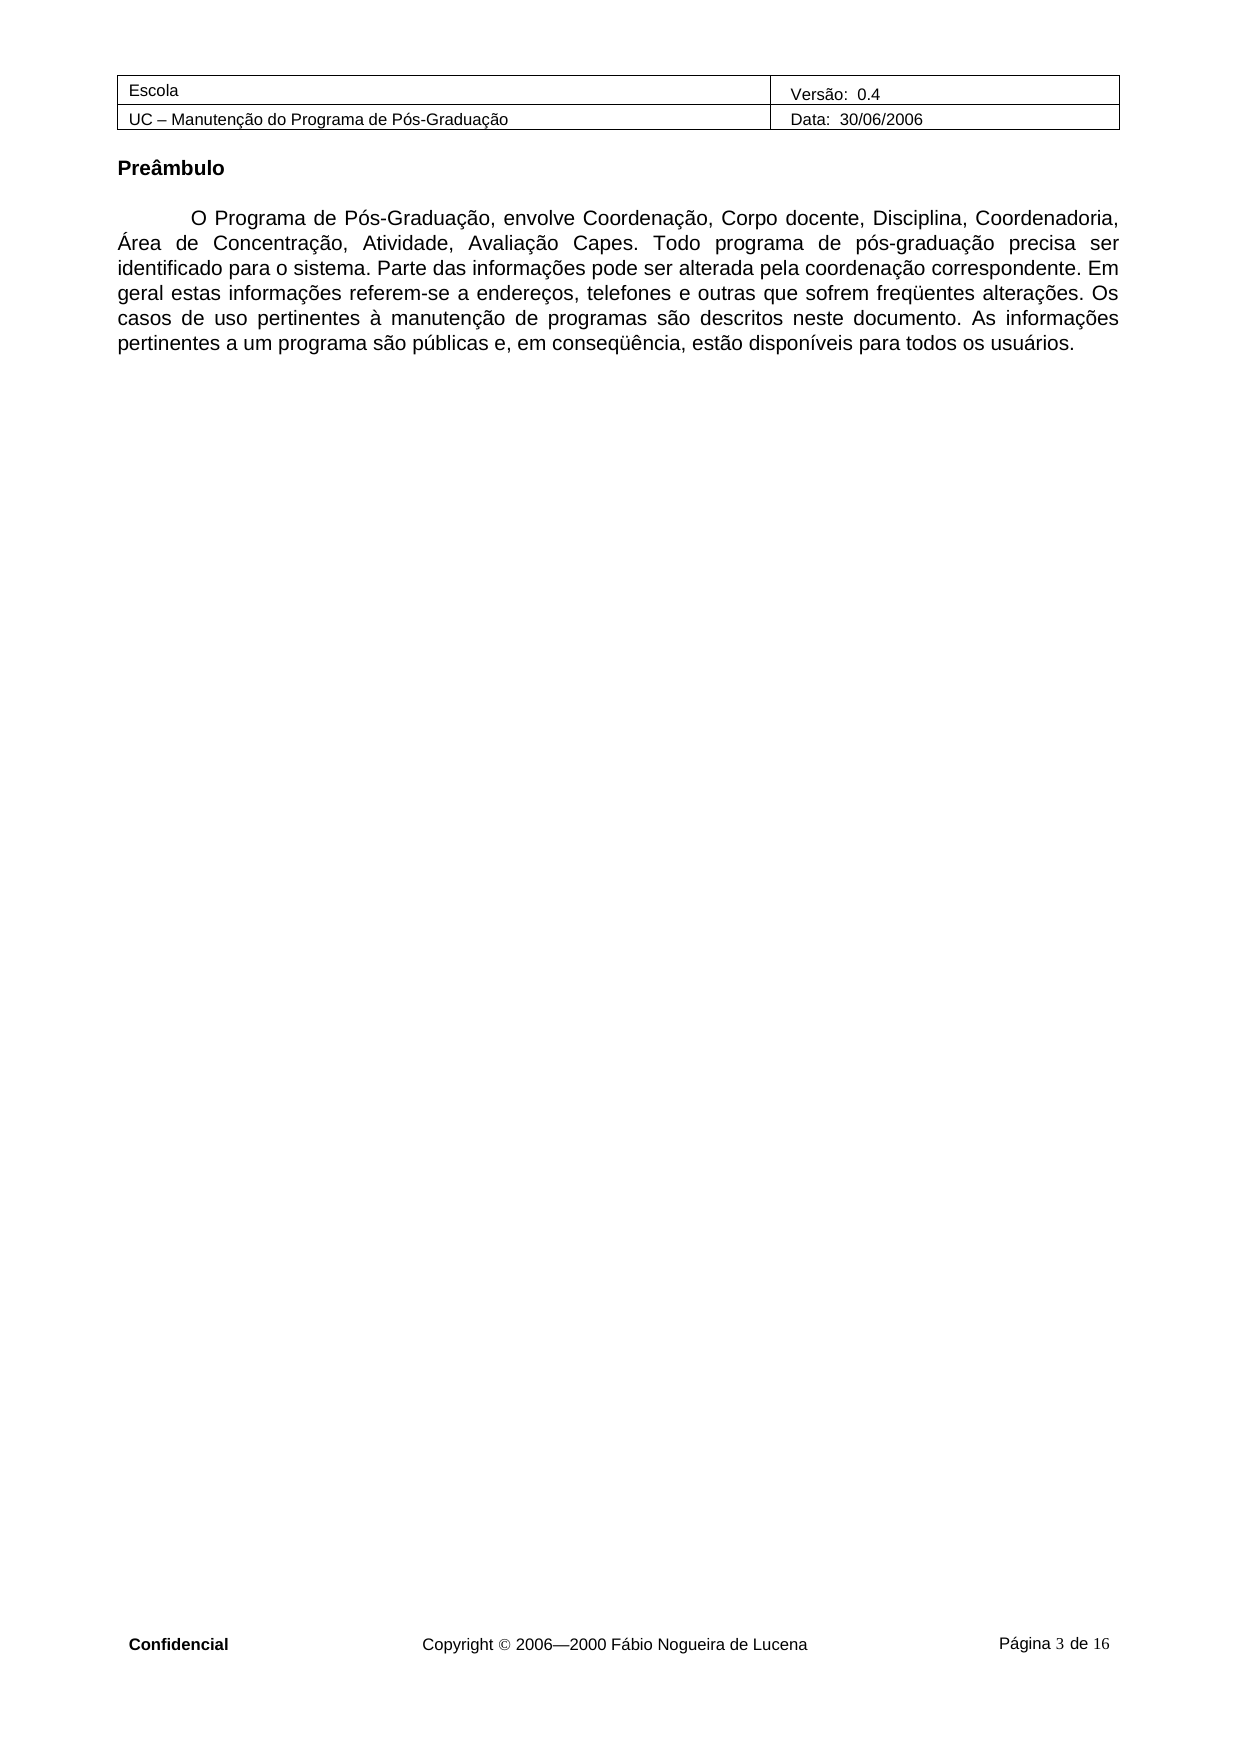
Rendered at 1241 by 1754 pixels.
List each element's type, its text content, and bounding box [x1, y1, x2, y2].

text O Programa de Pós-Graduação, envolve Coordenação, Corpo docente, Disciplina, Coordenadoria, Área de Concentração, Atividade, Avaliação Capes. Todo programa de pós-graduação precisa ser identificado para o sistema. Parte das informações pode ser alterada pela coordenação correspondente. Em geral estas informações referem-se a endereços, telefones e outras que sofrem freqüentes alterações. Os casos de uso pertinentes à manutenção de programas são descritos neste documento. As informações pertinentes a um programa são públicas e, em conseqüência, estão disponíveis para todos os usuários. [117, 204, 1120, 354]
text Preâmbulo [117, 154, 1120, 179]
